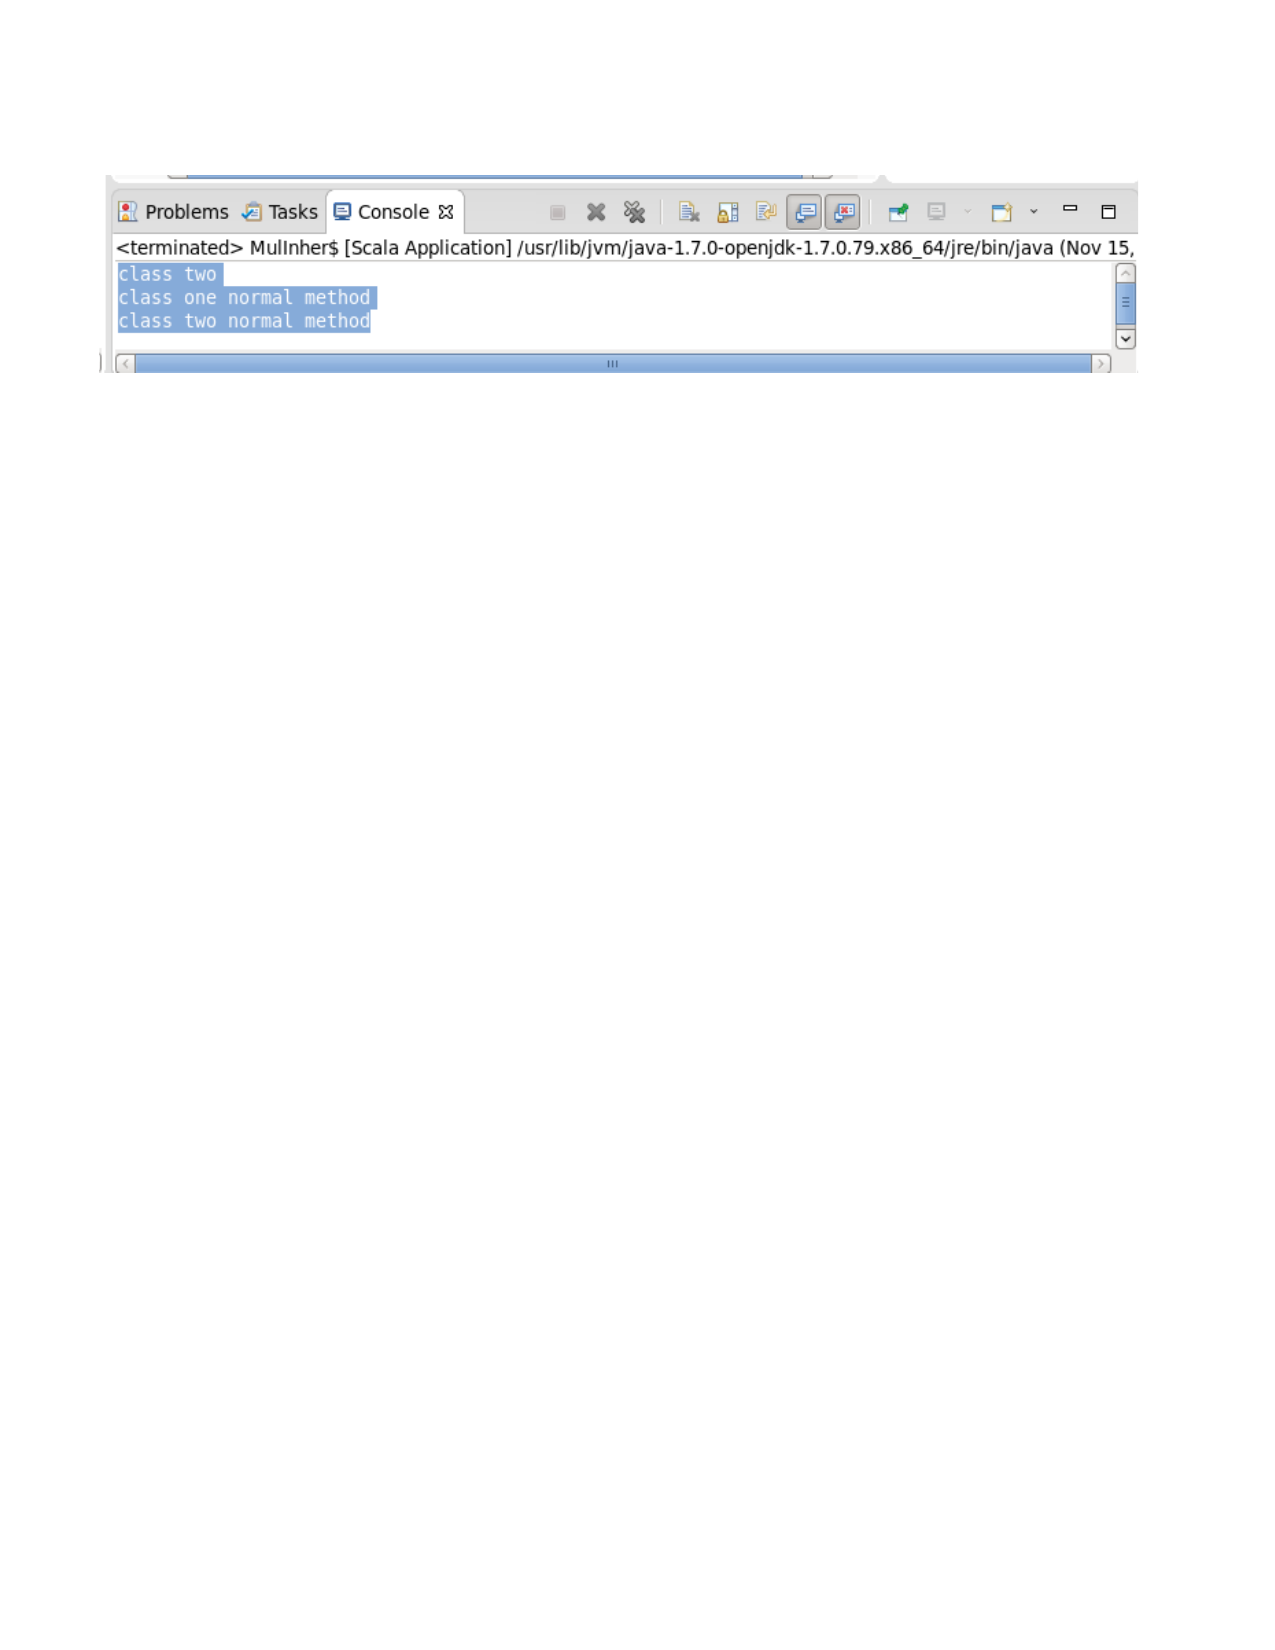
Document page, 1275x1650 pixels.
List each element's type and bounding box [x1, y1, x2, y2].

picture [99, 175, 1139, 373]
